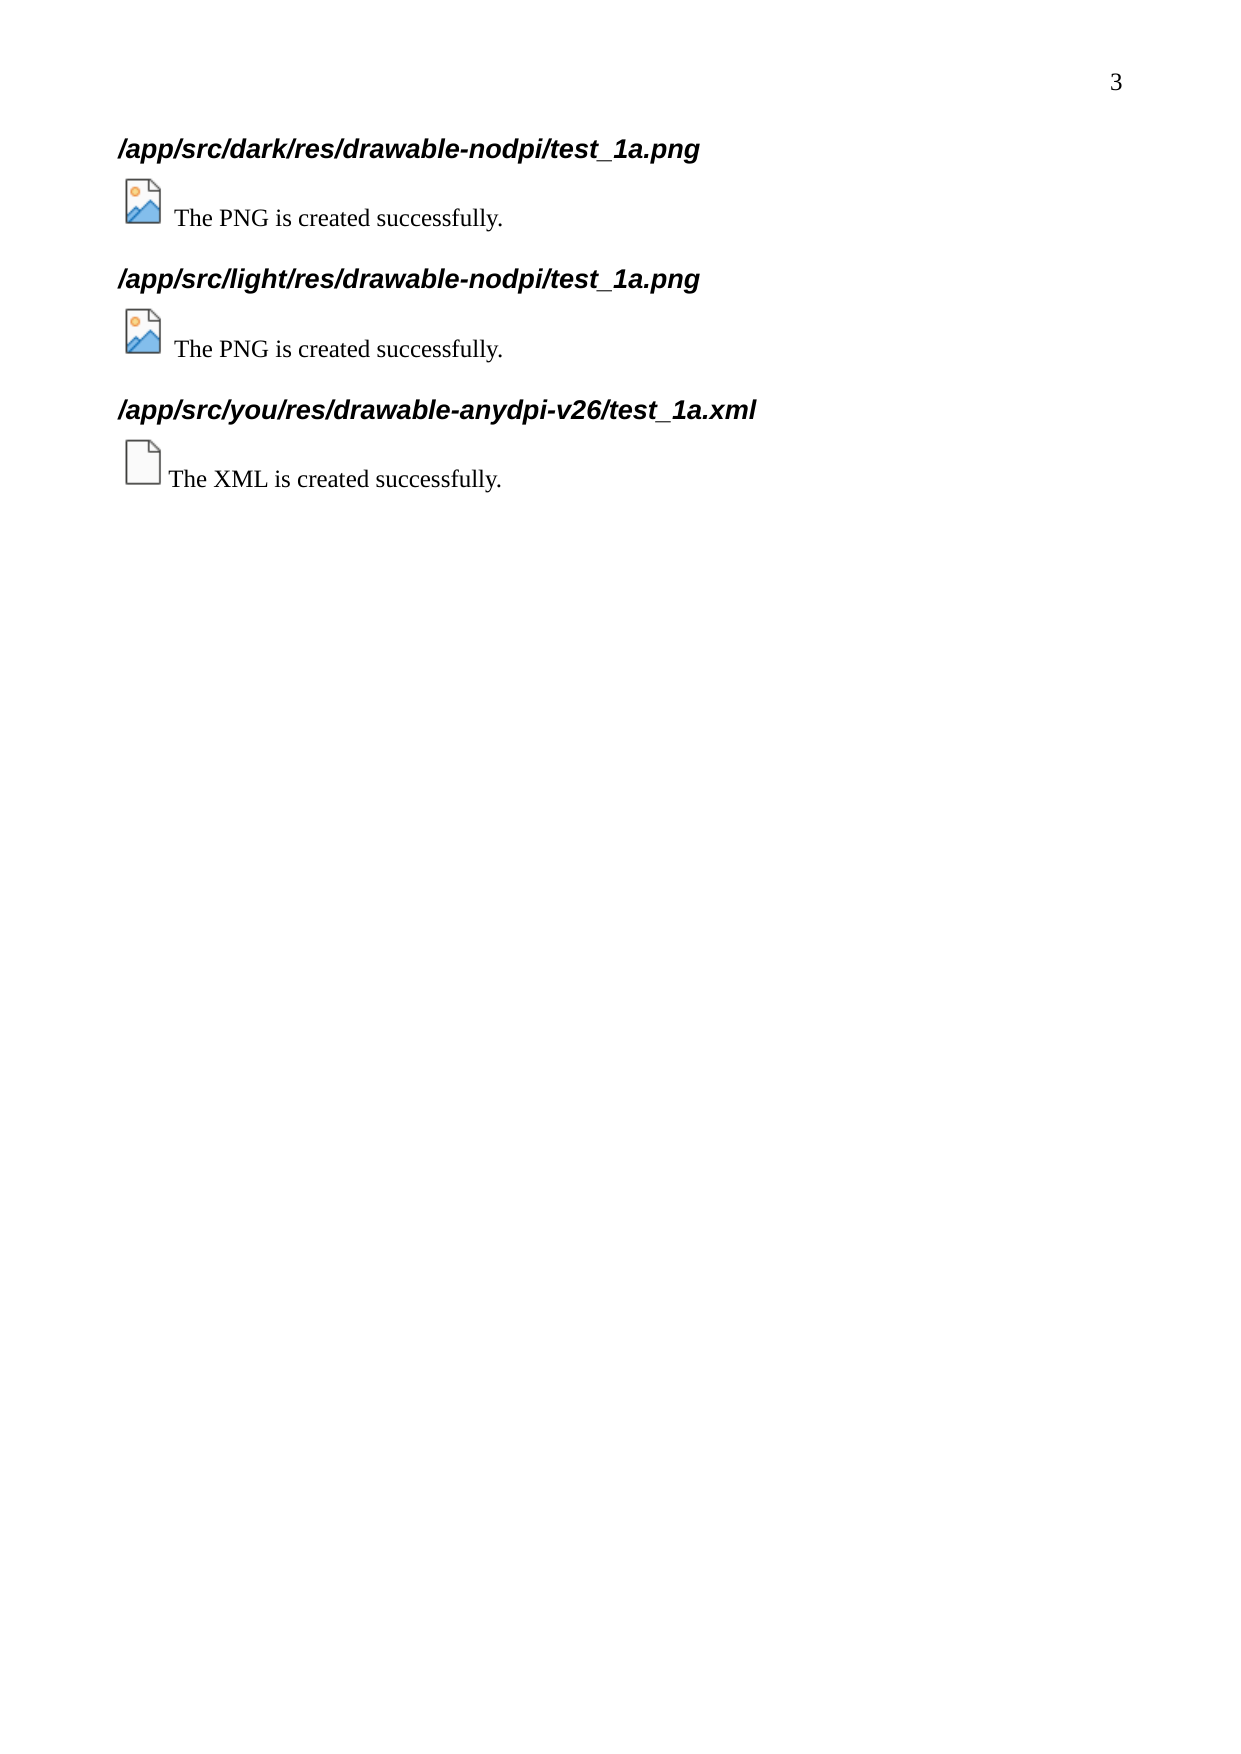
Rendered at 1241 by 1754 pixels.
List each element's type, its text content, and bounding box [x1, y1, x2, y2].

text The PNG is created successfully. [118, 307, 1122, 362]
subtitle /app/src/you/res/drawable-anydpi-v26/test_1a.xml [118, 394, 1122, 425]
subtitle /app/src/dark/res/drawable-nodpi/test_1a.png [118, 133, 1122, 164]
subtitle /app/src/light/res/drawable-nodpi/test_1a.png [118, 263, 1122, 294]
text The PNG is created successfully. [118, 176, 1122, 232]
text The XML is created successfully. [118, 437, 1122, 493]
